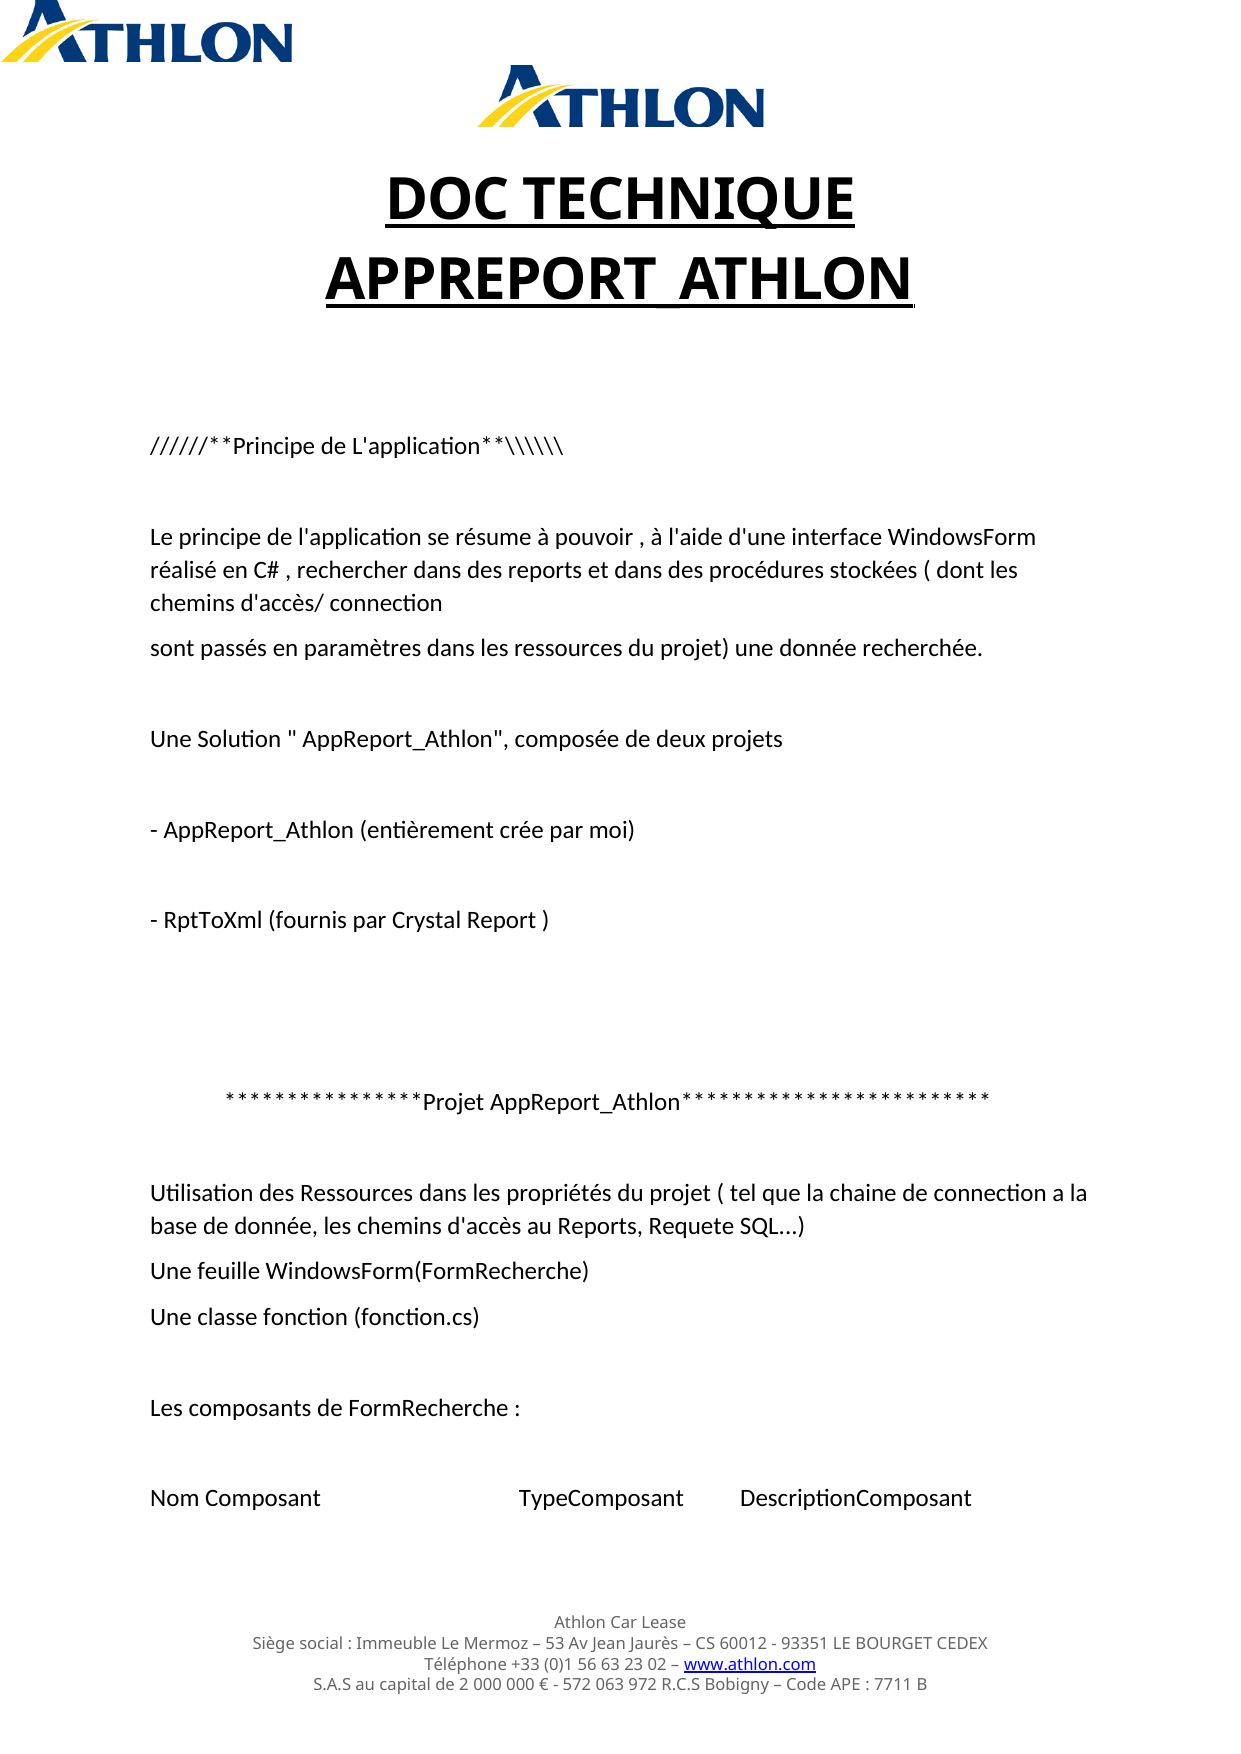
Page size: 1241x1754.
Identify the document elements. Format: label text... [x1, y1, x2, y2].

text - AppReport_Athlon (entièrement crée par moi) [150, 814, 1090, 844]
text Le principe de l'application se résume à pouvoir , à l'aide d'une interface WindowsForm réalisé en C# , rechercher dans des reports et dans des procédures stockées ( dont les chemins d'accès/ connection [150, 521, 1090, 617]
text //////**Principe de L'application**\\\\\\ [150, 430, 1090, 461]
text Une Solution " AppReport_Athlon", composée de deux projets [150, 723, 1090, 753]
picture [476, 65, 764, 130]
text sont passés en paramètres dans les ressources du projet) une donnée recherchée. [150, 632, 1090, 663]
text Une feuille WindowsForm(FormRecherche) [150, 1256, 1090, 1286]
text Utilisation des Ressources dans les propriétés du projet ( tel que la chaine de connection a la base de donnée, les chemins d'accès au Reports, Requete SQL...) [150, 1177, 1090, 1241]
text Nom Composant TypeComposant DescriptionComposant [150, 1483, 1090, 1513]
picture [0, 0, 292, 65]
title DOC TECHNIQUE APPREPORT_ATHLON [150, 157, 1090, 316]
text Les composants de FormRecherche : [150, 1392, 1090, 1422]
text Une classe fonction (fonction.cs) [150, 1301, 1090, 1331]
text - RptToXml (fournis par Crystal Report ) [150, 905, 1090, 935]
text ****************Projet AppReport_Athlon************************* [150, 1086, 1090, 1117]
